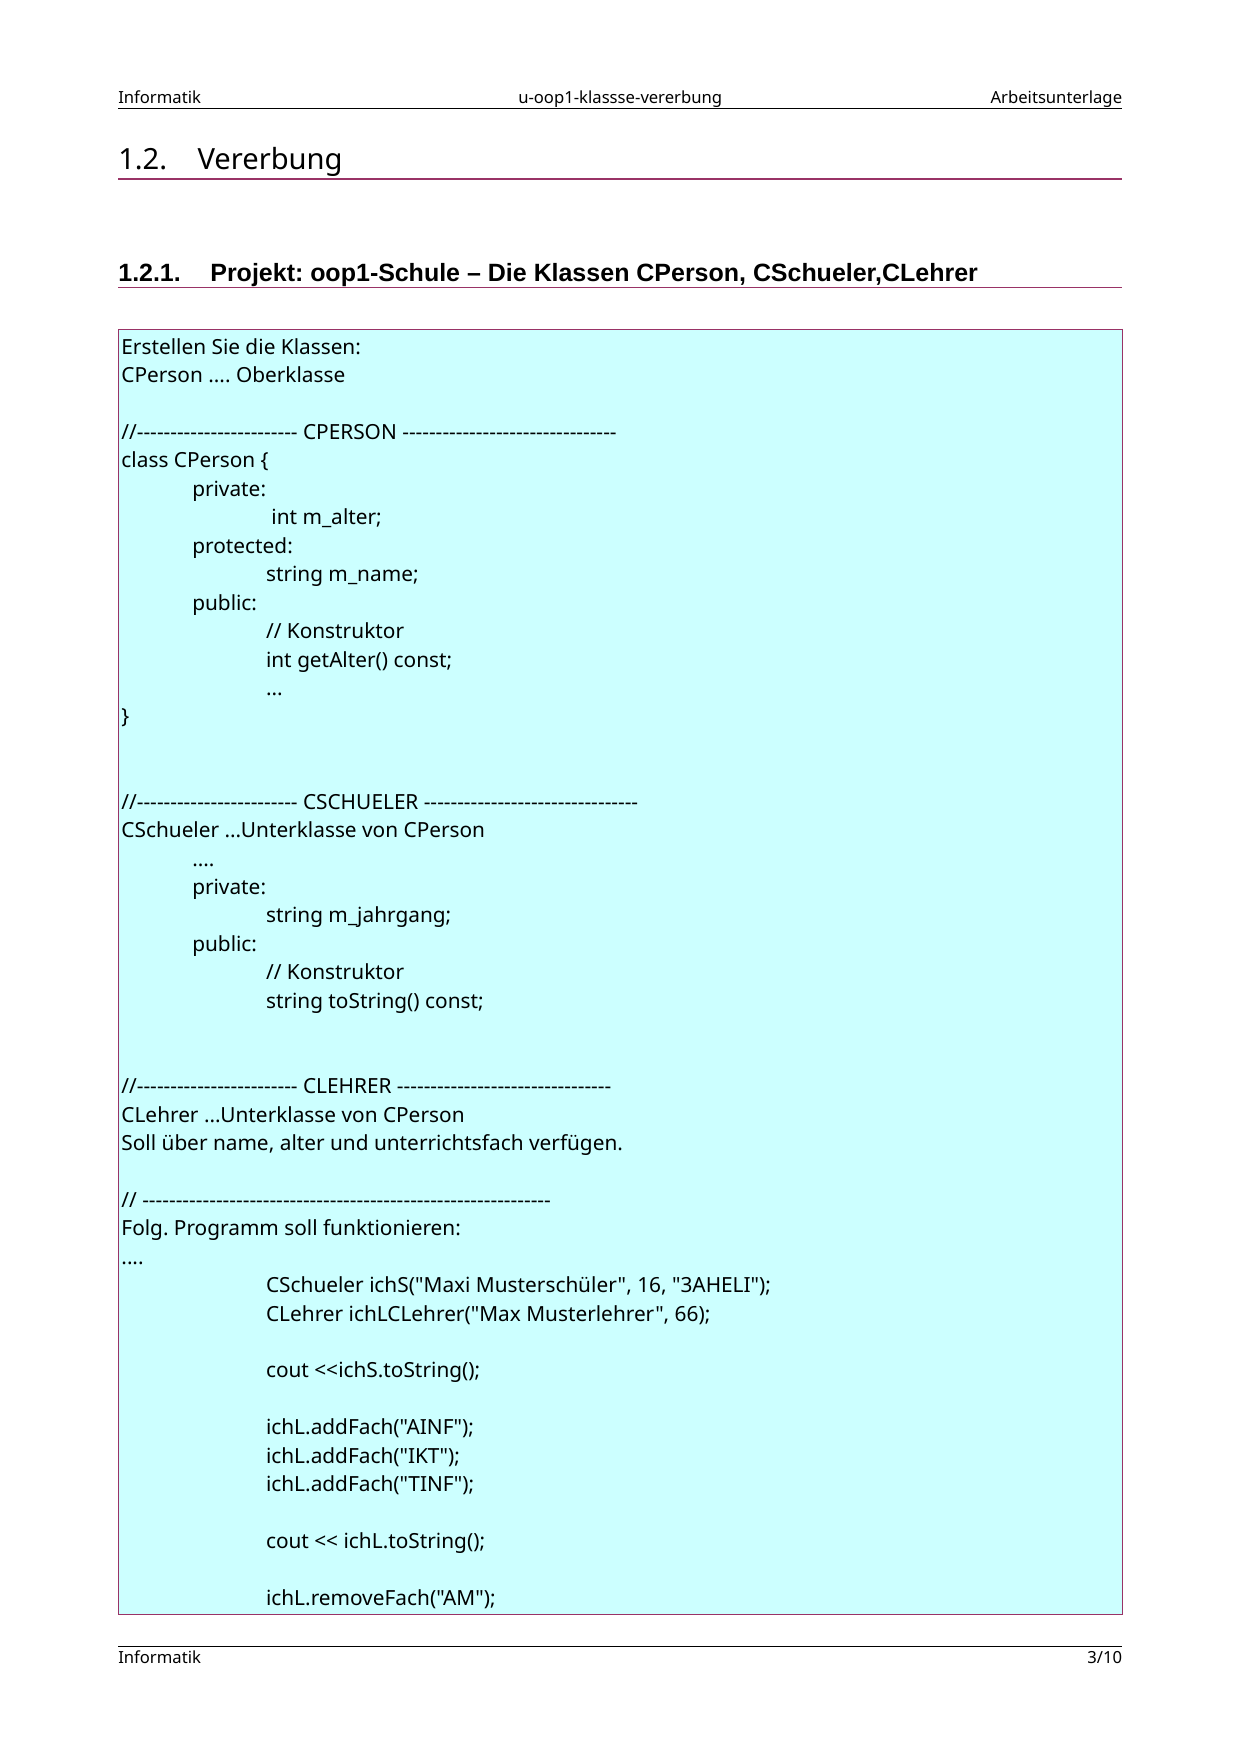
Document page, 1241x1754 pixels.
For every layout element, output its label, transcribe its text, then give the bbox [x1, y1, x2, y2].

text //------------------------ CPERSON -------------------------------- [119, 414, 1122, 443]
text int m_alter; [119, 499, 1122, 528]
text .... [119, 841, 1122, 869]
text string m_name; [119, 556, 1122, 585]
text Soll über name, alter und unterrichtsfach verfügen. [119, 1125, 1122, 1153]
text public: [119, 926, 1122, 954]
text protected: [119, 528, 1122, 556]
subtitle Projekt: oop1-Schule – Die Klassen CPerson, CSchueler,CLehrer [118, 258, 1122, 287]
text cout <<ichS.toString(); [119, 1353, 1122, 1381]
text ichL.addFach("AINF"); [119, 1409, 1122, 1438]
text string toString() const; [119, 983, 1122, 1011]
text cout << ichL.toString(); [119, 1523, 1122, 1552]
text ichL.addFach("IKT"); [119, 1438, 1122, 1466]
text class CPerson { [119, 443, 1122, 471]
text CPerson .... Oberklasse [119, 357, 1122, 386]
text ... [119, 670, 1122, 698]
text //------------------------ CLEHRER -------------------------------- [119, 1068, 1122, 1097]
text private: [119, 471, 1122, 499]
text string m_jahrgang; [119, 898, 1122, 926]
subtitle Vererbung [118, 138, 1122, 178]
text .... [119, 1239, 1122, 1267]
text //------------------------ CSCHUELER -------------------------------- [119, 784, 1122, 812]
text CLehrer ...Unterklasse von CPerson [119, 1097, 1122, 1125]
text Folg. Programm soll funktionieren: [119, 1210, 1122, 1239]
text CSchueler ichS("Maxi Musterschüler", 16, "3AHELI"); [119, 1267, 1122, 1296]
text CSchueler ...Unterklasse von CPerson [119, 812, 1122, 841]
text } [119, 698, 1122, 727]
text public: [119, 585, 1122, 613]
text private: [119, 869, 1122, 898]
text // Konstruktor [119, 954, 1122, 983]
text ichL.removeFach("AM"); [119, 1580, 1122, 1614]
text ichL.addFach("TINF"); [119, 1466, 1122, 1495]
text // Konstruktor [119, 613, 1122, 642]
text Erstellen Sie die Klassen: [119, 330, 1122, 357]
text CLehrer ichLCLehrer("Max Musterlehrer", 66); [119, 1296, 1122, 1324]
text // ------------------------------------------------------------- [119, 1182, 1122, 1210]
text int getAlter() const; [119, 642, 1122, 670]
